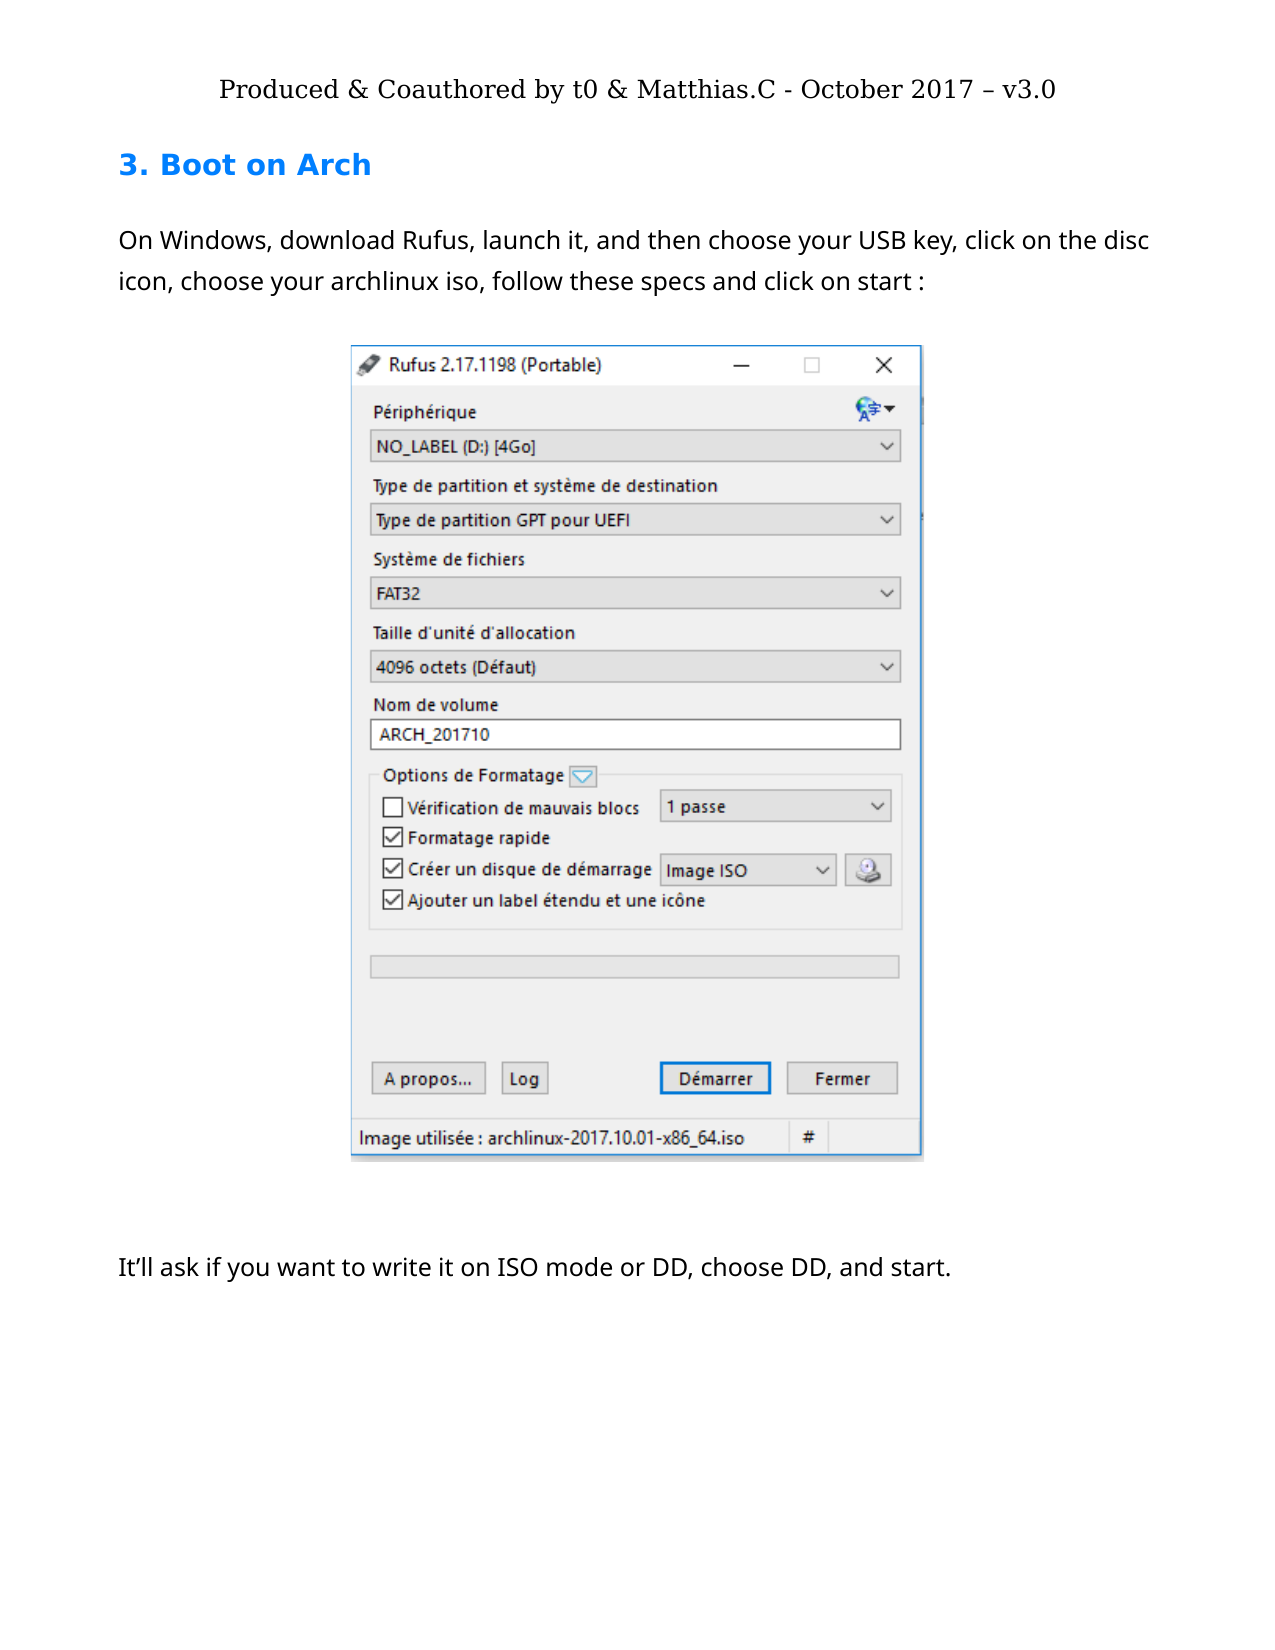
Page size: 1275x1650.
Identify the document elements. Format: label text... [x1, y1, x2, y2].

text On Windows, download Rufus, launch it, and then choose your USB key, click on the disc icon, choose your archlinux iso, follow these specs and click on start : [118, 223, 1157, 298]
subtitle 3. Boot on Arch [118, 148, 1157, 182]
picture [350, 345, 925, 1162]
text It’ll ask if you want to write it on ISO mode or DD, choose DD, and start. [118, 1249, 1157, 1284]
